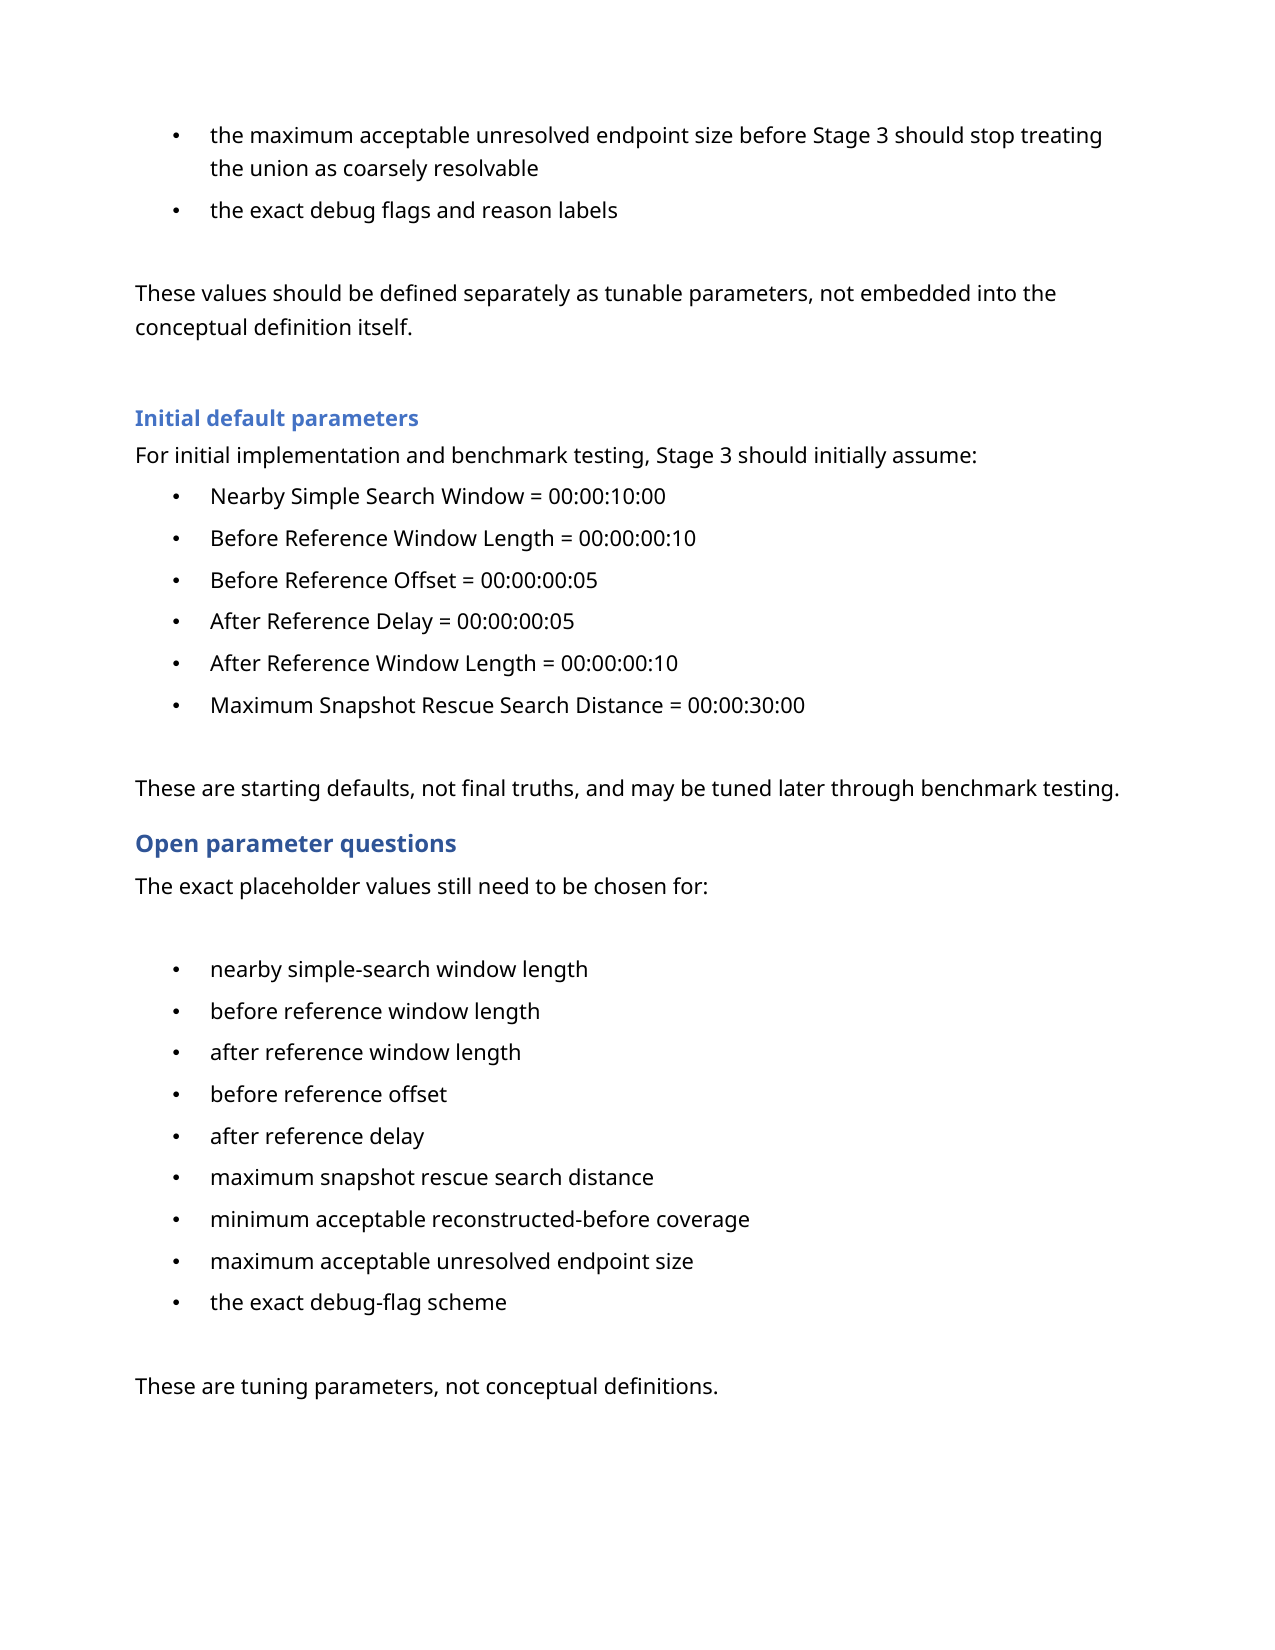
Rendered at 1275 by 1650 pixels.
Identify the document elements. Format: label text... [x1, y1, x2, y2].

list Before Reference Window Length = 00:00:00:10 [172, 523, 1140, 553]
list After Reference Delay = 00:00:00:05 [172, 606, 1140, 636]
list the exact debug-flag scheme [172, 1287, 1140, 1317]
text The exact placeholder values still need to be chosen for: [135, 871, 1140, 900]
text These are starting defaults, not final truths, and may be tuned later through benchmark testing. [135, 773, 1140, 803]
text These values should be defined separately as tunable parameters, not embedded into the conceptual definition itself. [135, 278, 1140, 341]
list After Reference Window Length = 00:00:00:10 [172, 648, 1140, 678]
list Maximum Snapshot Rescue Search Distance = 00:00:30:00 [172, 689, 1140, 719]
list after reference window length [172, 1037, 1140, 1067]
list before reference offset [172, 1079, 1140, 1109]
list maximum snapshot rescue search distance [172, 1162, 1140, 1192]
list Before Reference Offset = 00:00:00:05 [172, 564, 1140, 594]
list before reference window length [172, 996, 1140, 1025]
text These are tuning parameters, not conceptual definitions. [135, 1371, 1140, 1400]
list the exact debug flags and reason labels [172, 195, 1140, 225]
subtitle Initial default parameters [135, 403, 1140, 433]
list the maximum acceptable unresolved endpoint size before Stage 3 should stop treating the union as coarsely resolvable [172, 120, 1140, 183]
list Nearby Simple Search Window = 00:00:10:00 [172, 481, 1140, 511]
list nearby simple-search window length [172, 954, 1140, 984]
list after reference delay [172, 1121, 1140, 1150]
text For initial implementation and benchmark testing, Stage 3 should initially assume: [135, 439, 1140, 469]
list maximum acceptable unresolved endpoint size [172, 1246, 1140, 1275]
subtitle Open parameter questions [135, 827, 1140, 860]
list minimum acceptable reconstructed-before coverage [172, 1204, 1140, 1234]
